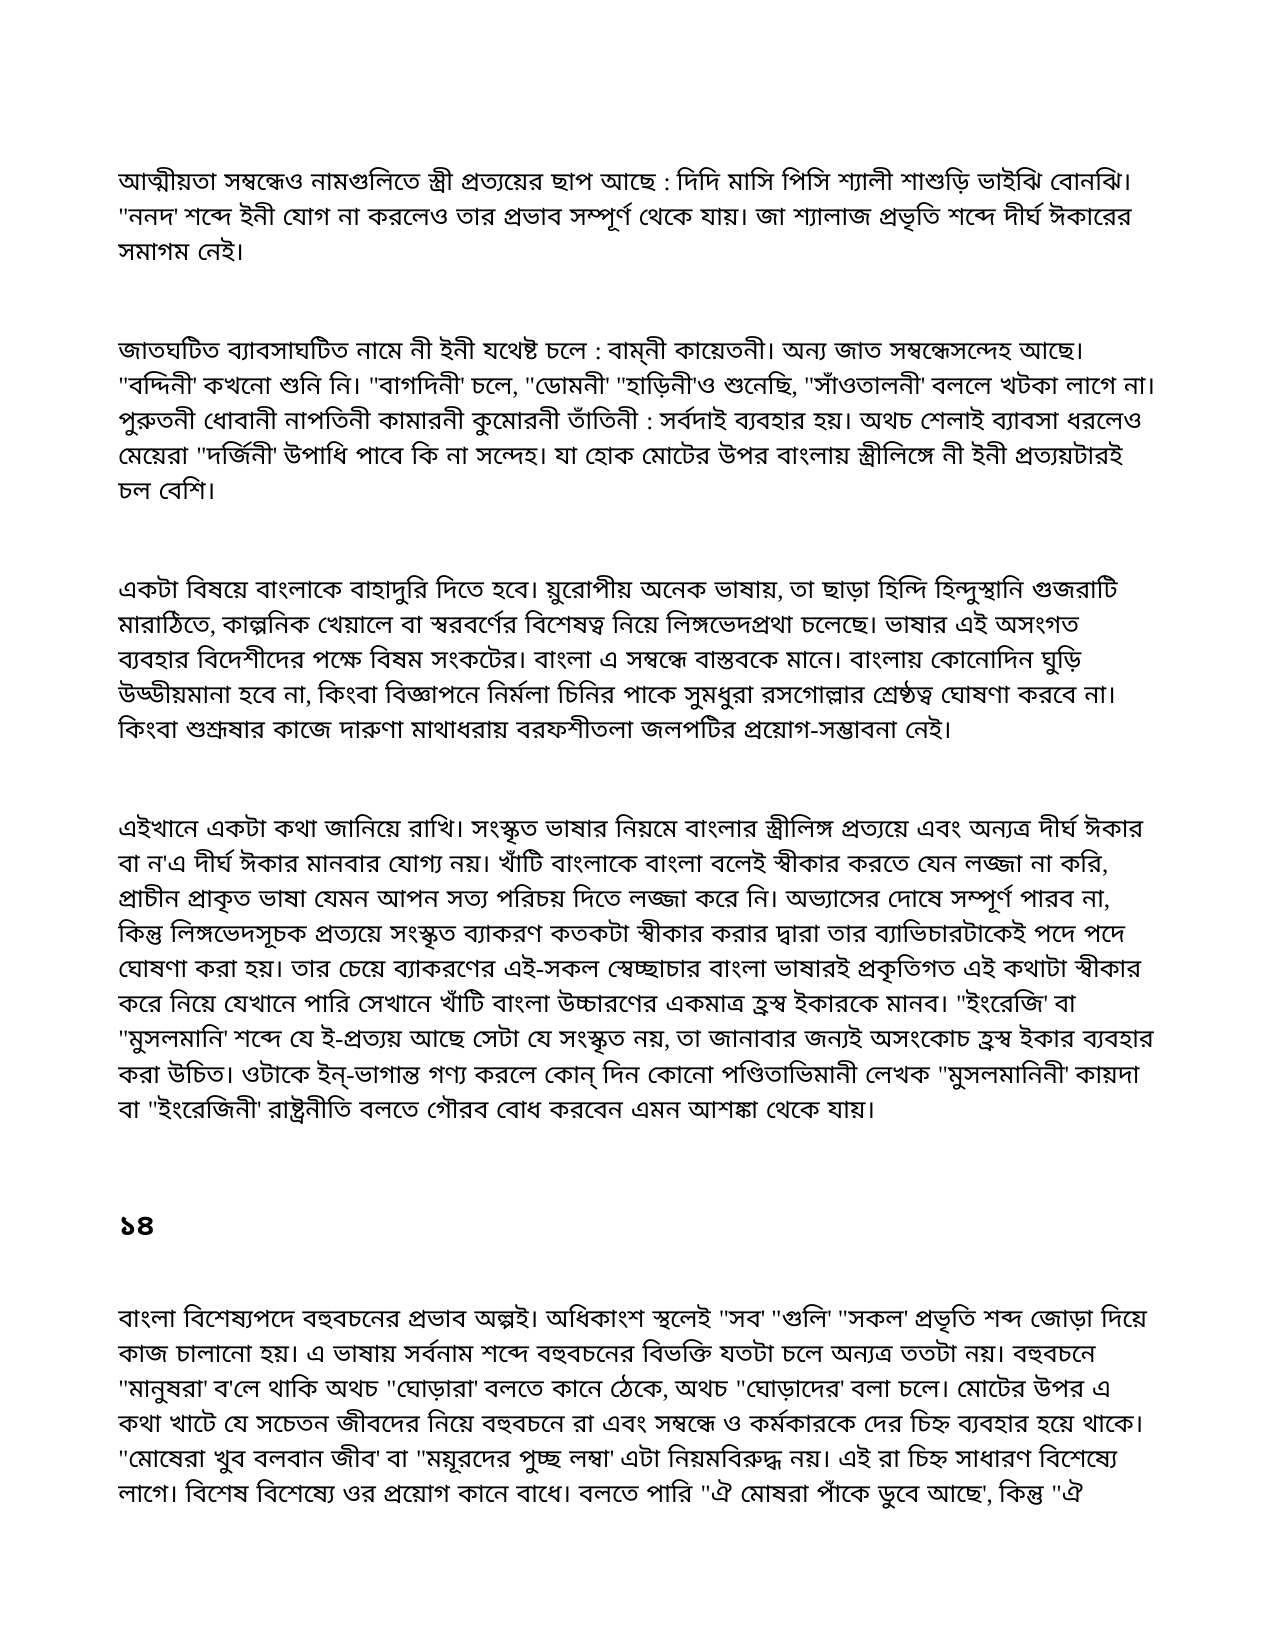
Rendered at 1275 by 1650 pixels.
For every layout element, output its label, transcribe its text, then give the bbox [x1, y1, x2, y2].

text এইখানে একটা কথা জানিয়ে রাখি। সংস্কৃত ভাষার নিয়মে বাংলার স্ত্রীলিঙ্গ প্রত্যয়ে এবং অন্যত্র দীর্ঘ ঈকার বা ন'এ দীর্ঘ ঈকার মানবার যোগ্য নয়। খাঁটি বাংলাকে বাংলা বলেই স্বীকার করতে যেন লজ্জা না করি, প্রাচীন প্রাকৃত ভাষা যেমন আপন সত্য পরিচয় দিতে লজ্জা করে নি। অভ্যাসের দোষে সম্পূর্ণ পারব না, কিন্তু লিঙ্গভেদসূচক প্রত্যয়ে সংস্কৃত ব্যাকরণ কতকটা স্বীকার করার দ্বারা তার ব্যাভিচারটাকেই পদে পদে ঘোষণা করা হয়। তার চেয়ে ব্যাকরণের এই-সকল স্বেচ্ছাচার বাংলা ভাষারই প্রকৃতিগত এই কথাটা স্বীকার করে নিয়ে যেখানে পারি সেখানে খাঁটি বাংলা উচ্চারণের একমাত্র হ্রস্ব ইকারকে মানব। "ইংরেজি' বা "মুসলমানি' শব্দে যে ই-প্রত্যয় আছে সেটা যে সংস্কৃত নয়, তা জানাবার জন্যই অসংকোচ হ্রস্ব ইকার ব্যবহার করা উচিত। ওটাকে ইন্‌-ভাগান্ত গণ্য করলে কোন্‌ দিন কোনো পণ্ডিতাভিমানী লেখক "মুসলমানিনী' কায়দা বা "ইংরেজিনী' রাষ্ট্রনীতি বলতে গৌরব বোধ করবেন এমন আশঙ্কা থেকে যায়। [118, 814, 1157, 1124]
text একটা বিষয়ে বাংলাকে বাহাদুরি দিতে হবে। য়ুরোপীয় অনেক ভাষায়, তা ছাড়া হিন্দি হিন্দুস্থানি গুজরাটি মারাঠিতে, কাল্পনিক খেয়ালে বা স্বরবর্ণের বিশেষত্ব নিয়ে লিঙ্গভেদপ্রথা চলেছে। ভাষার এই অসংগত ব্যবহার বিদেশীদের পক্ষে বিষম সংকটের। বাংলা এ সম্বন্ধে বাস্তবকে মানে। বাংলায় কোনোদিন ঘুড়ি উড্ডীয়মানা হবে না, কিংবা বিজ্ঞাপনে নির্মলা চিনির পাকে সুমধুরা রসগোল্লার শ্রেষ্ঠত্ব ঘোষণা করবে না। কিংবা শুশ্রূষার কাজে দারুণা মাথাধরায় বরফশীতলা জলপটির প্রয়োগ-সম্ভাবনা নেই। [118, 575, 1157, 745]
text আত্মীয়তা সম্বন্ধেও নামগুলিতে স্ত্রী প্রত্যয়ের ছাপ আছে : দিদি মাসি পিসি শ্যালী শাশুড়ি ভাইঝি বোনঝি। "ননদ' শব্দে ইনী যোগ না করলেও তার প্রভাব সম্পূর্ণ থেকে যায়। জা শ্যালাজ প্রভৃতি শব্দে দীর্ঘ ঈকারের সমাগম নেই। [118, 167, 1157, 267]
subtitle ১৪ [118, 1208, 1157, 1242]
text বাংলা বিশেষ্যপদে বহুবচনের প্রভাব অল্পই। অধিকাংশ স্থলেই "সব' "গুলি' "সকল' প্রভৃতি শব্দ জোড়া দিয়ে কাজ চালানো হয়। এ ভাষায় সর্বনাম শব্দে বহুবচনের বিভক্তি যতটা চলে অন্যত্র ততটা নয়। বহুবচনে "মানুষরা' ব'লে থাকি অথচ "ঘোড়ারা' বলতে কানে ঠেকে, অথচ "ঘোড়াদের' বলা চলে। মোটের উপর এ কথা খাটে যে সচেতন জীবদের নিয়ে বহুবচনে রা এবং সম্বন্ধে ও কর্মকারকে দের চিহ্ন ব্যবহার হয়ে থাকে। "মোষেরা খুব বলবান জীব' বা "ময়ূরদের পুচ্ছ লম্বা' এটা নিয়মবিরুদ্ধ নয়। এই রা চিহ্ন সাধারণ বিশেষ্যে লাগে। বিশেষ বিশেষ্যে ওর প্রয়োগ কানে বাধে। বলতে পারি "ঐ মোষরা পাঁকে ডুবে আছে', কিন্তু "ঐ [118, 1304, 1157, 1508]
text জাতঘটিত ব্যাবসাঘটিত নামে নী ইনী যথেষ্ট চলে : বাম্‌নী কায়েতনী। অন্য জাত সম্বন্ধেসন্দেহ আছে। "বদ্দিনী' কখনো শুনি নি। "বাগদিনী' চলে, "ডোমনী' "হাড়িনী'ও শুনেছি, "সাঁওতালনী' বললে খটকা লাগে না। পুরুতনী ধোবানী নাপতিনী কামারনী কুমোরনী তাঁতিনী : সর্বদাই ব্যবহার হয়। অথচ শেলাই ব্যাবসা ধরলেও মেয়েরা "দর্জিনী' উপাধি পাবে কি না সন্দেহ। যা হোক মোটের উপর বাংলায় স্ত্রীলিঙ্গে নী ইনী প্রত্যয়টারই চল বেশি। [118, 336, 1157, 506]
